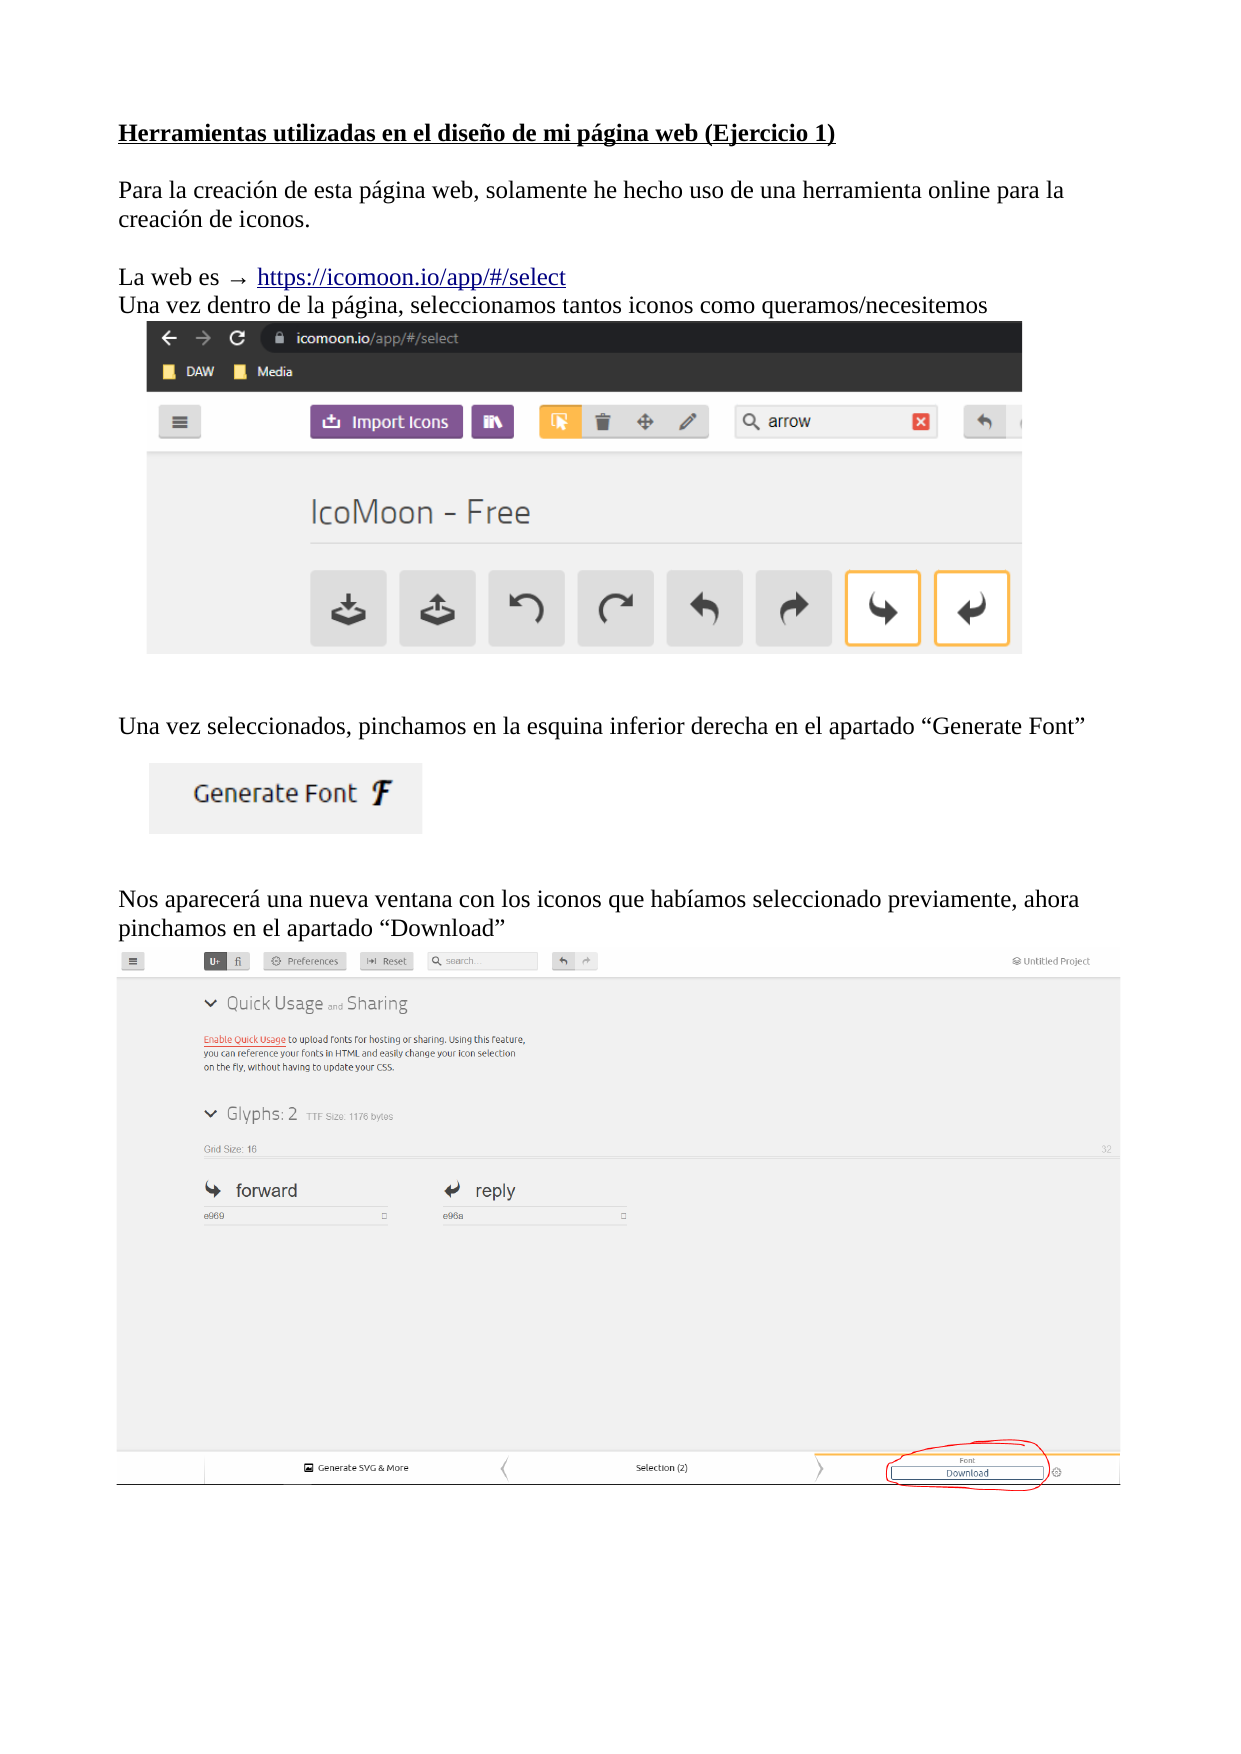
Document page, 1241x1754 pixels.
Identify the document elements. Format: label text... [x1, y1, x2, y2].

text La web es → https://icomoon.io/app/#/select Una vez dentro de la página, seleccionamos tantos iconos como queramos/necesitemos Una vez seleccionados, pinchamos en la esquina inferior derecha en el apartado “Generate Font” Nos aparecerá una nueva ventana con los iconos que habíamos seleccionado previamente, ahora pinchamos en el apartado “Download” [118, 262, 1122, 1520]
text Para la creación de esta página web, solamente he hecho uso de una herramienta online para la creación de iconos. [118, 176, 1122, 233]
picture [116, 947, 1121, 1491]
picture [146, 321, 1023, 654]
picture [149, 763, 423, 834]
text Herramientas utilizadas en el diseño de mi página web (Ejercicio 1) [118, 118, 1122, 147]
